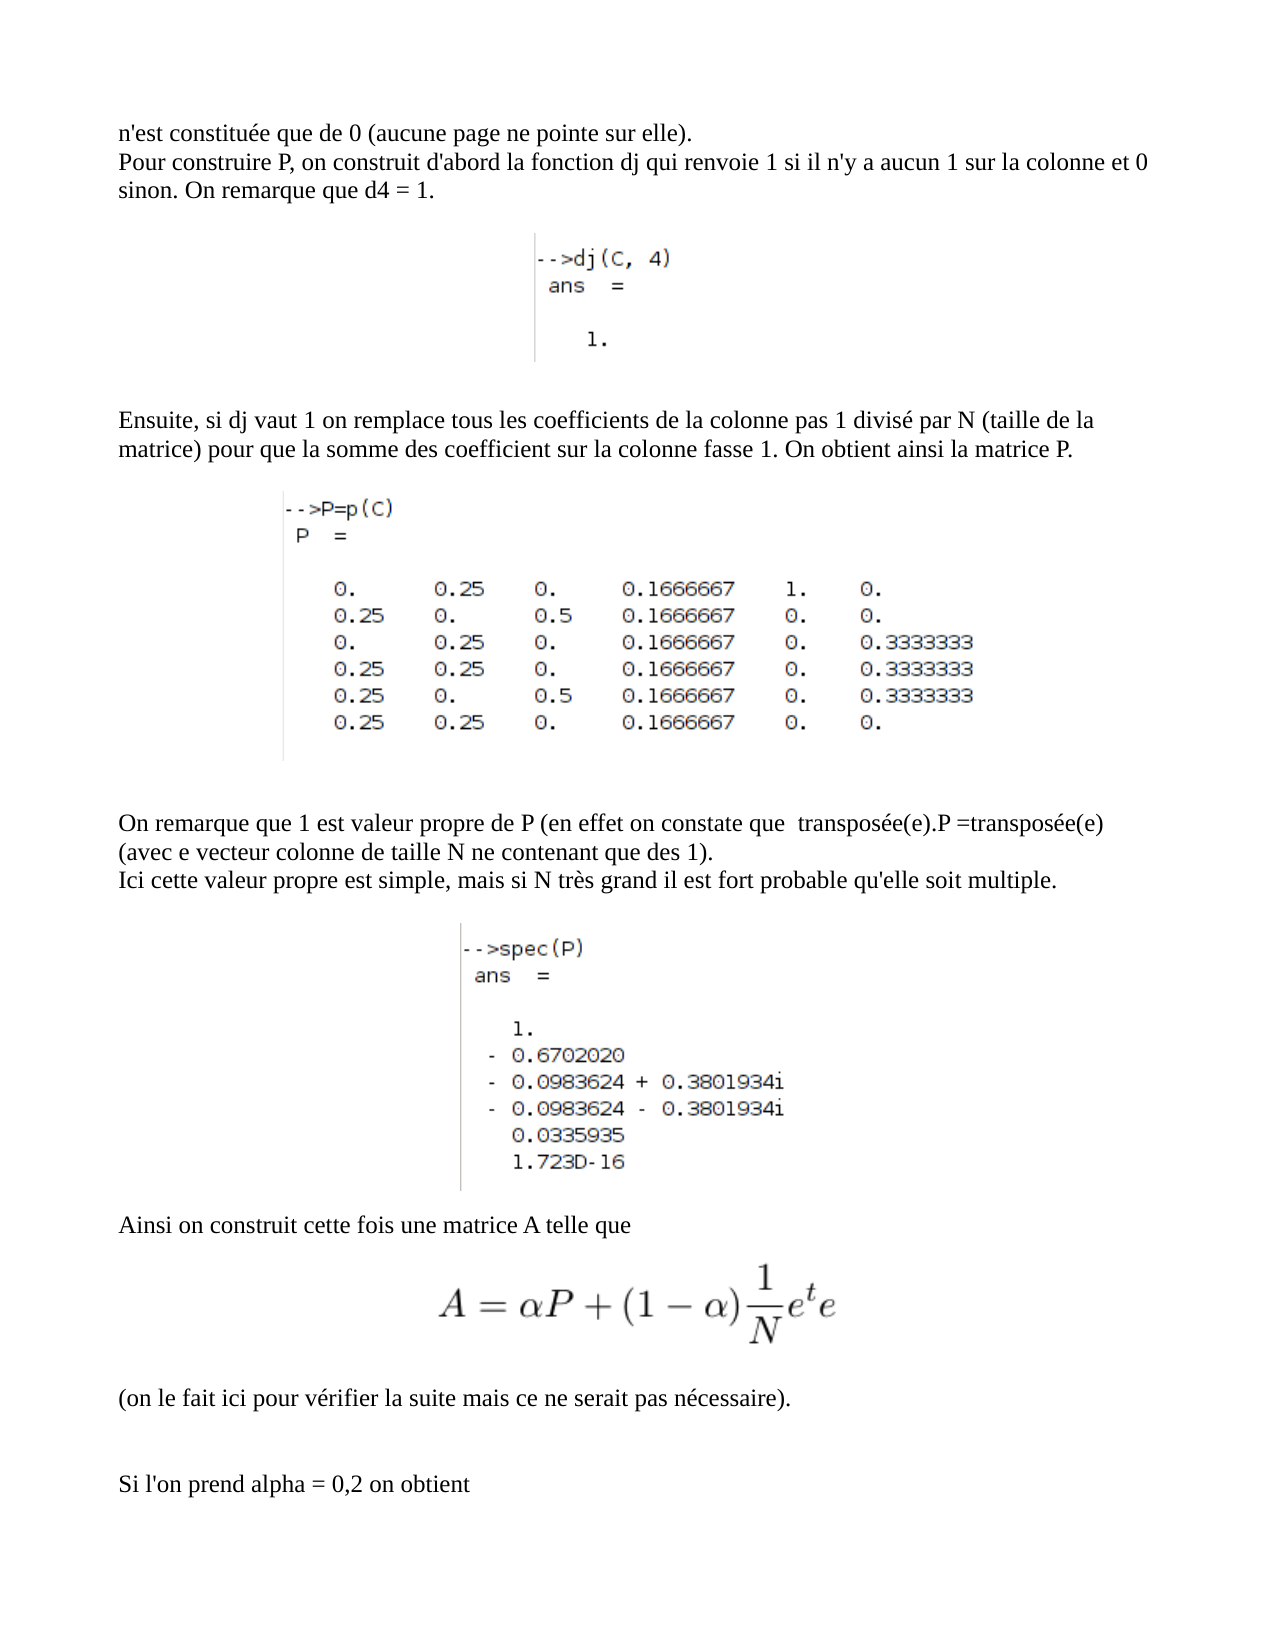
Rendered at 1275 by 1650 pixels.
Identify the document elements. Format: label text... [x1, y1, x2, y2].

text n'est constituée que de 0 (aucune page ne pointe sur elle). Pour construire P, on construit d'abord la fonction dj qui renvoie 1 si il n'y a aucun 1 sur la colonne et 0 sinon. On remarque que d4 = 1. [118, 118, 1157, 204]
text (on le fait ici pour vérifier la suite mais ce ne serait pas nécessaire). [118, 1383, 1157, 1412]
picture [534, 233, 741, 362]
text Ainsi on construit cette fois une matrice A telle que [118, 1211, 1157, 1239]
picture [460, 923, 815, 1191]
text Ici cette valeur propre est simple, mais si N très grand il est fort probable qu'elle soit multiple. [118, 866, 1157, 894]
picture [425, 1250, 850, 1361]
picture [282, 491, 993, 761]
text Ensuite, si dj vaut 1 on remplace tous les coefficients de la colonne pas 1 divisé par N (taille de la matrice) pour que la somme des coefficient sur la colonne fasse 1. On obtient ainsi la matrice P. [118, 406, 1157, 463]
text Si l'on prend alpha = 0,2 on obtient [118, 1469, 1157, 1498]
text On remarque que 1 est valeur propre de P (en effet on constate que transposée(e).P =transposée(e) (avec e vecteur colonne de taille N ne contenant que des 1). [118, 808, 1157, 866]
